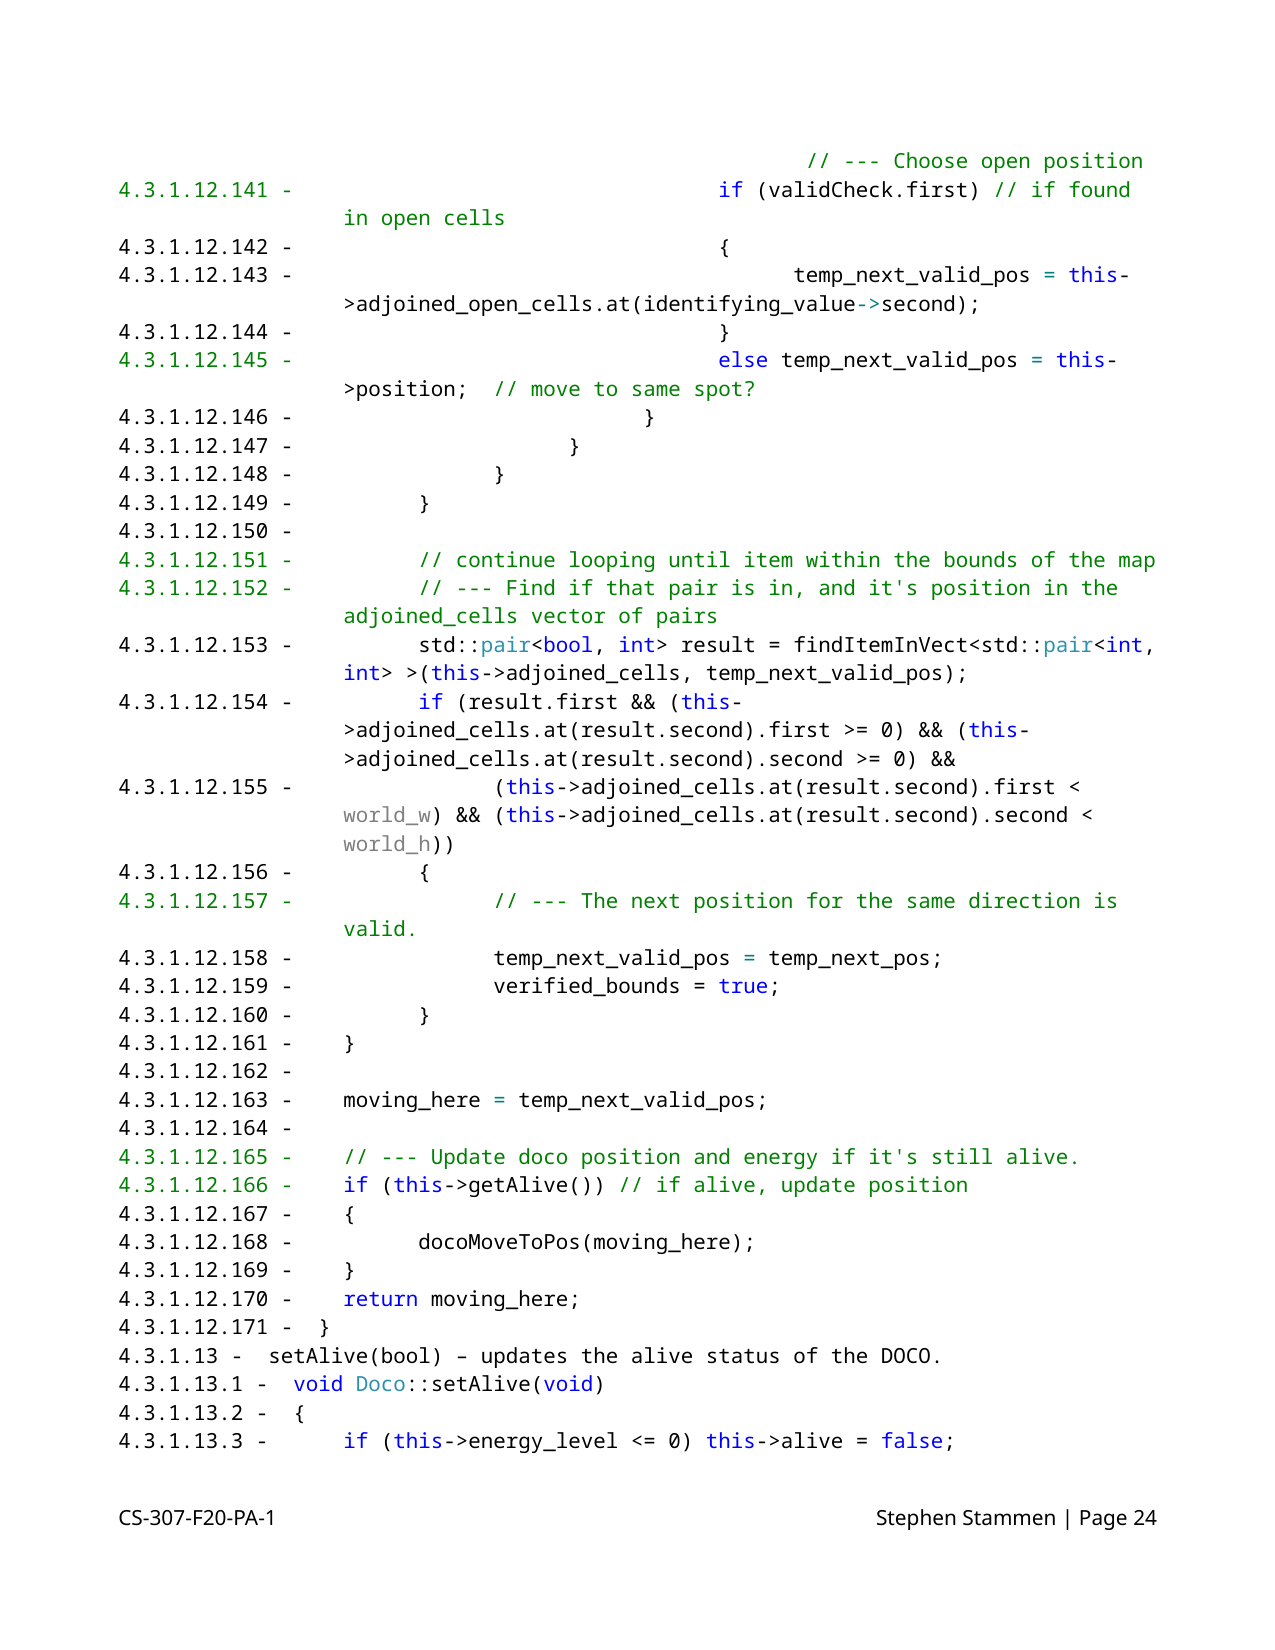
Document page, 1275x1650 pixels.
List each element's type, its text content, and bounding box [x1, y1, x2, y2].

list } [118, 317, 1157, 346]
list { [118, 1199, 1157, 1227]
list // continue looping until item within the bounds of the map [118, 545, 1157, 573]
list if (this->getAlive()) // if alive, update position [118, 1170, 1157, 1199]
list { [118, 232, 1157, 260]
list void Doco::setAlive(void) [118, 1369, 1157, 1398]
list std::pair<bool, int> result = findItemInVect<std::pair<int, int> >(this->adjoined_cells, temp_next_valid_pos); [118, 630, 1157, 687]
list return moving_here; [118, 1284, 1157, 1312]
list } [118, 1028, 1157, 1057]
list } [118, 459, 1157, 488]
list (this->adjoined_cells.at(result.second).first < world_w) && (this->adjoined_cells.at(result.second).second < world_h)) [118, 772, 1157, 857]
list // --- Update doco position and energy if it's still alive. [118, 1142, 1157, 1170]
list } [118, 431, 1157, 459]
list } [118, 488, 1157, 516]
list // --- The next position for the same direction is valid. [118, 886, 1157, 943]
list else temp_next_valid_pos = this->position; // move to same spot? [118, 346, 1157, 402]
list docoMoveToPos(moving_here); [118, 1227, 1157, 1256]
list setAlive(bool) – updates the alive status of the DOCO. [118, 1341, 1157, 1369]
list std::pair<bool, int> validCheck = findItemInVect<std::pair<int, int> >(this->adjoined_open_cells, temp_next_pos); // returns (bool, pos in searched vect) // --- Choose open position [118, 118, 1157, 175]
list moving_here = temp_next_valid_pos; [118, 1085, 1157, 1113]
list temp_next_valid_pos = temp_next_pos; [118, 943, 1157, 971]
list if (validCheck.first) // if found in open cells [118, 175, 1157, 232]
list // --- Find if that pair is in, and it's position in the adjoined_cells vector of pairs [118, 573, 1157, 630]
list temp_next_valid_pos = this->adjoined_open_cells.at(identifying_value->second); [118, 260, 1157, 317]
list { [118, 857, 1157, 886]
list } [118, 1256, 1157, 1284]
list } [118, 1312, 1157, 1341]
list { [118, 1398, 1157, 1426]
list if (result.first && (this->adjoined_cells.at(result.second).first >= 0) && (this->adjoined_cells.at(result.second).second >= 0) && [118, 687, 1157, 772]
list } [118, 1000, 1157, 1028]
list } [118, 402, 1157, 431]
list verified_bounds = true; [118, 971, 1157, 1000]
list if (this->energy_level <= 0) this->alive = false; [118, 1426, 1157, 1455]
